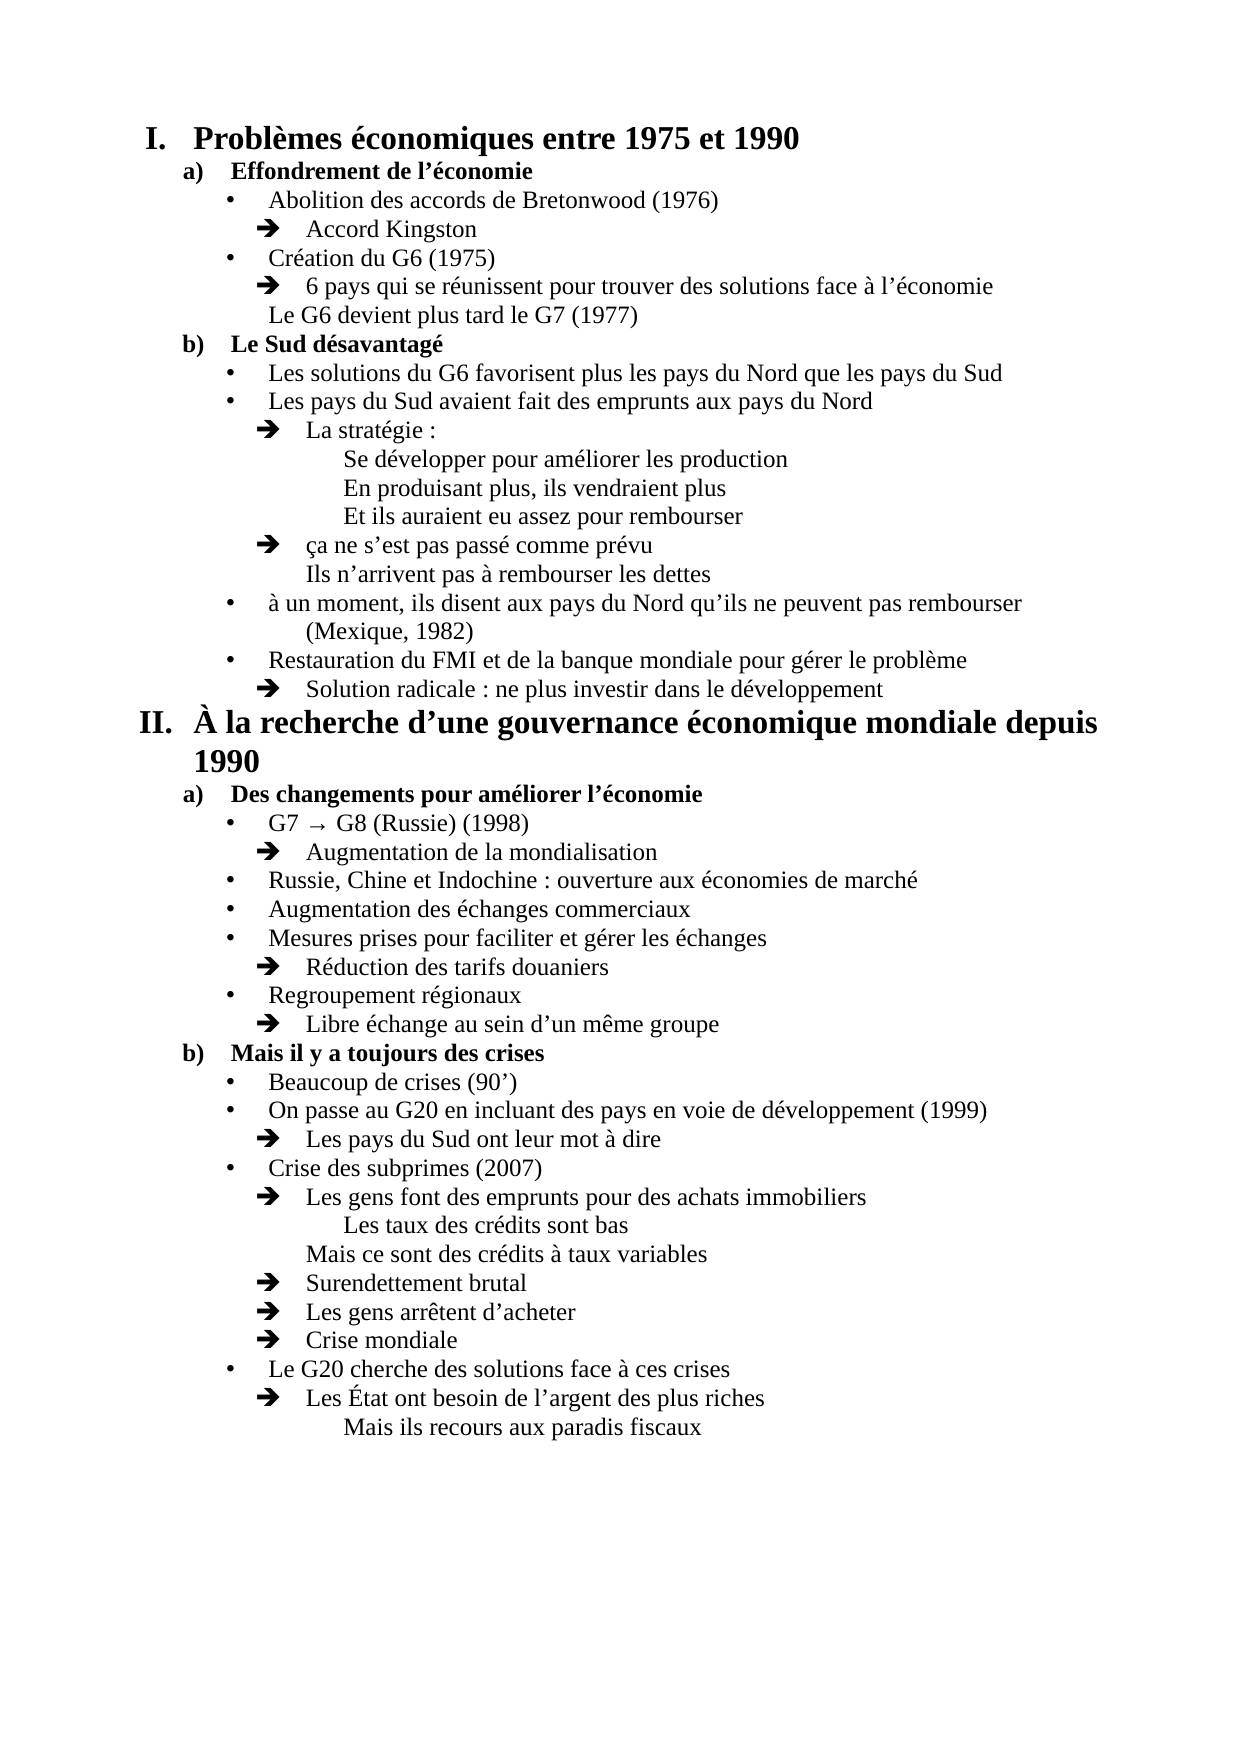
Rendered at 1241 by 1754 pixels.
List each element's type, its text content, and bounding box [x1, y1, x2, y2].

list Abolition des accords de Bretonwood (1976) [231, 185, 1122, 214]
list Crise mondiale [268, 1326, 1122, 1354]
list Accord Kingston [268, 214, 1122, 243]
list Les taux des crédits sont bas [306, 1211, 1122, 1239]
list Russie, Chine et Indochine : ouverture aux économies de marché [231, 866, 1122, 894]
list Les pays du Sud avaient fait des emprunts aux pays du Nord [231, 386, 1122, 415]
list ça ne s’est pas passé comme prévu [268, 530, 1122, 559]
list Les solutions du G6 favorisent plus les pays du Nord que les pays du Sud [231, 358, 1122, 386]
list Mais il y a toujours des crises [193, 1038, 1122, 1067]
list Le G20 cherche des solutions face à ces crises [231, 1354, 1122, 1383]
list Augmentation des échanges commerciaux [231, 894, 1122, 923]
list Création du G6 (1975) [231, 243, 1122, 271]
list Les gens font des emprunts pour des achats immobiliers [268, 1182, 1122, 1211]
list Le Sud désavantagé [193, 329, 1122, 358]
list Des changements pour améliorer l’économie [193, 779, 1122, 808]
list Crise des subprimes (2007) [231, 1153, 1122, 1182]
list Les État ont besoin de l’argent des plus riches [268, 1383, 1122, 1412]
list La stratégie : [268, 415, 1122, 444]
list Augmentation de la mondialisation [268, 837, 1122, 866]
list On passe au G20 en incluant des pays en voie de développement (1999) [231, 1096, 1122, 1124]
list Solution radicale : ne plus investir dans le développement [268, 674, 1122, 703]
list Les gens arrêtent d’acheter [268, 1297, 1122, 1326]
list Effondrement de l’économie [193, 156, 1122, 185]
list Se développer pour améliorer les production [306, 444, 1122, 473]
list Mais ce sont des crédits à taux variables [268, 1239, 1122, 1268]
list Réduction des tarifs douaniers [268, 952, 1122, 981]
list Beaucoup de crises (90’) [231, 1067, 1122, 1096]
list (Mexique, 1982) [268, 616, 1122, 645]
list 6 pays qui se réunissent pour trouver des solutions face à l’économie [268, 271, 1122, 300]
list En produisant plus, ils vendraient plus [306, 473, 1122, 501]
list Surendettement brutal [268, 1268, 1122, 1297]
list Le G6 devient plus tard le G7 (1977) [231, 300, 1122, 329]
list Mais ils recours aux paradis fiscaux [306, 1412, 1122, 1441]
list Et ils auraient eu assez pour rembourser [306, 501, 1122, 530]
list G7 → G8 (Russie) (1998) [231, 808, 1122, 837]
list Mesures prises pour faciliter et gérer les échanges [231, 923, 1122, 952]
list Les pays du Sud ont leur mot à dire [268, 1124, 1122, 1153]
list Restauration du FMI et de la banque mondiale pour gérer le problème [231, 645, 1122, 674]
list à un moment, ils disent aux pays du Nord qu’ils ne peuvent pas rembourser [231, 588, 1122, 616]
list Libre échange au sein d’un même groupe [268, 1009, 1122, 1038]
list Ils n’arrivent pas à rembourser les dettes [268, 559, 1122, 588]
list À la recherche d’une gouvernance économique mondiale depuis 1990 [156, 703, 1122, 779]
list Regroupement régionaux [231, 981, 1122, 1009]
list Problèmes économiques entre 1975 et 1990 [156, 118, 1122, 156]
